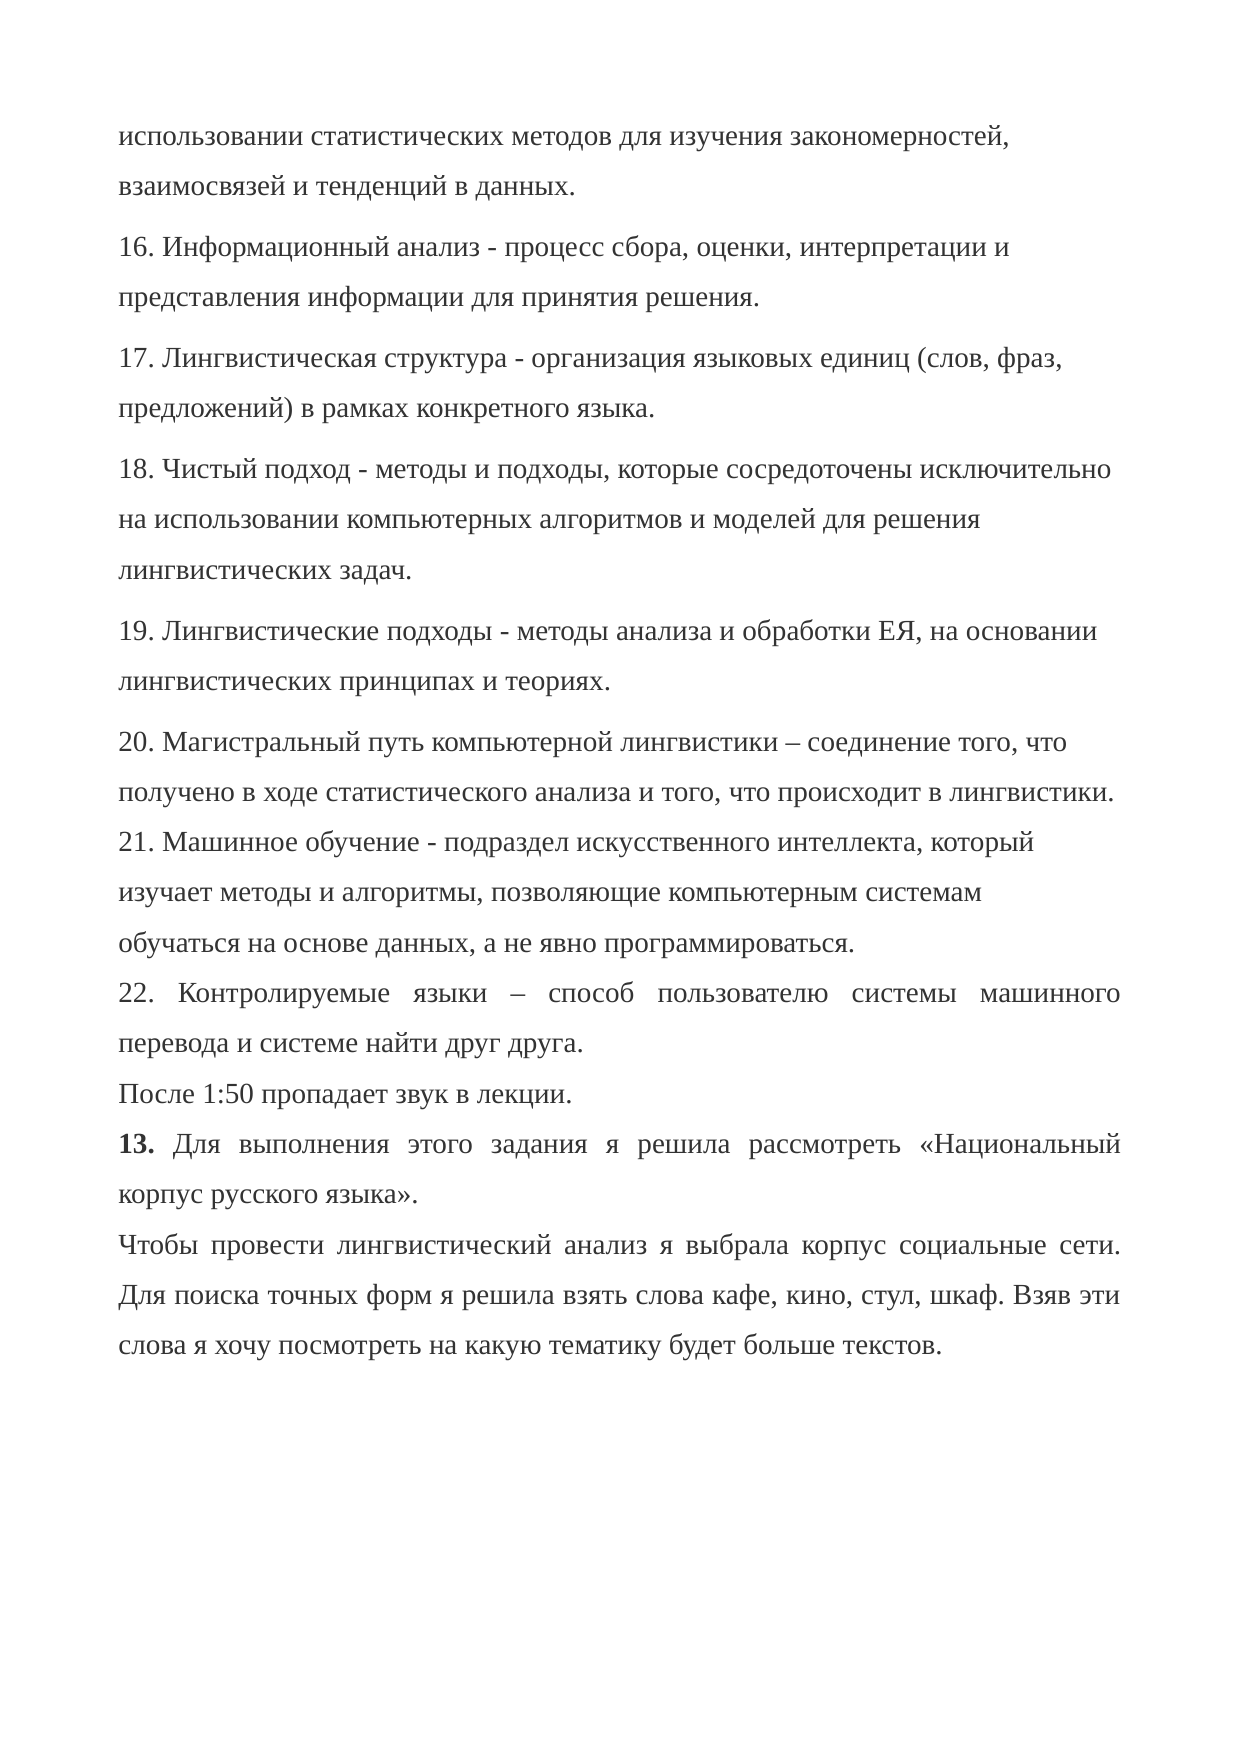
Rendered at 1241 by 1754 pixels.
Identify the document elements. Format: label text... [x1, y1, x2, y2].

text 20. Магистральный путь компьютерной лингвистики – соединение того, что получено в ходе статистического анализа и того, что происходит в лингвистики. [118, 724, 1122, 807]
text 19. Лингвистические подходы - методы анализа и обработки ЕЯ, на основании лингвистических принципах и теориях. [118, 613, 1122, 696]
text 18. Чистый подход - методы и подходы, которые сосредоточены исключительно на использовании компьютерных алгоритмов и моделей для решения лингвистических задач. [118, 451, 1122, 585]
text После 1:50 пропадает звук в лекции. [118, 1076, 1122, 1109]
text 21. Машинное обучение - подраздел искусственного интеллекта, который [118, 824, 1122, 858]
text использовании статистических методов для изучения закономерностей, взаимосвязей и тенденций в данных. [118, 118, 1122, 202]
text 13. Для выполнения этого задания я решила рассмотреть «Национальный корпус русского языка». [118, 1126, 1122, 1210]
text 17. Лингвистическая структура - организация языковых единиц (слов, фраз, предложений) в рамках конкретного языка. [118, 340, 1122, 424]
text Чтобы провести лингвистический анализ я выбрала корпус социальные сети. Для поиска точных форм я решила взять слова кафе, кино, стул, шкаф. Взяв эти слова я хочу посмотреть на какую тематику будет больше текстов. [118, 1227, 1122, 1361]
text 22. Контролируемые языки – способ пользователю системы машинного перевода и системе найти друг друга. [118, 975, 1122, 1059]
text обучаться на основе данных, а не явно программироваться. [118, 925, 1122, 958]
text 16. Информационный анализ - процесс сбора, оценки, интерпретации и представления информации для принятия решения. [118, 229, 1122, 313]
text изучает методы и алгоритмы, позволяющие компьютерным системам [118, 874, 1122, 908]
